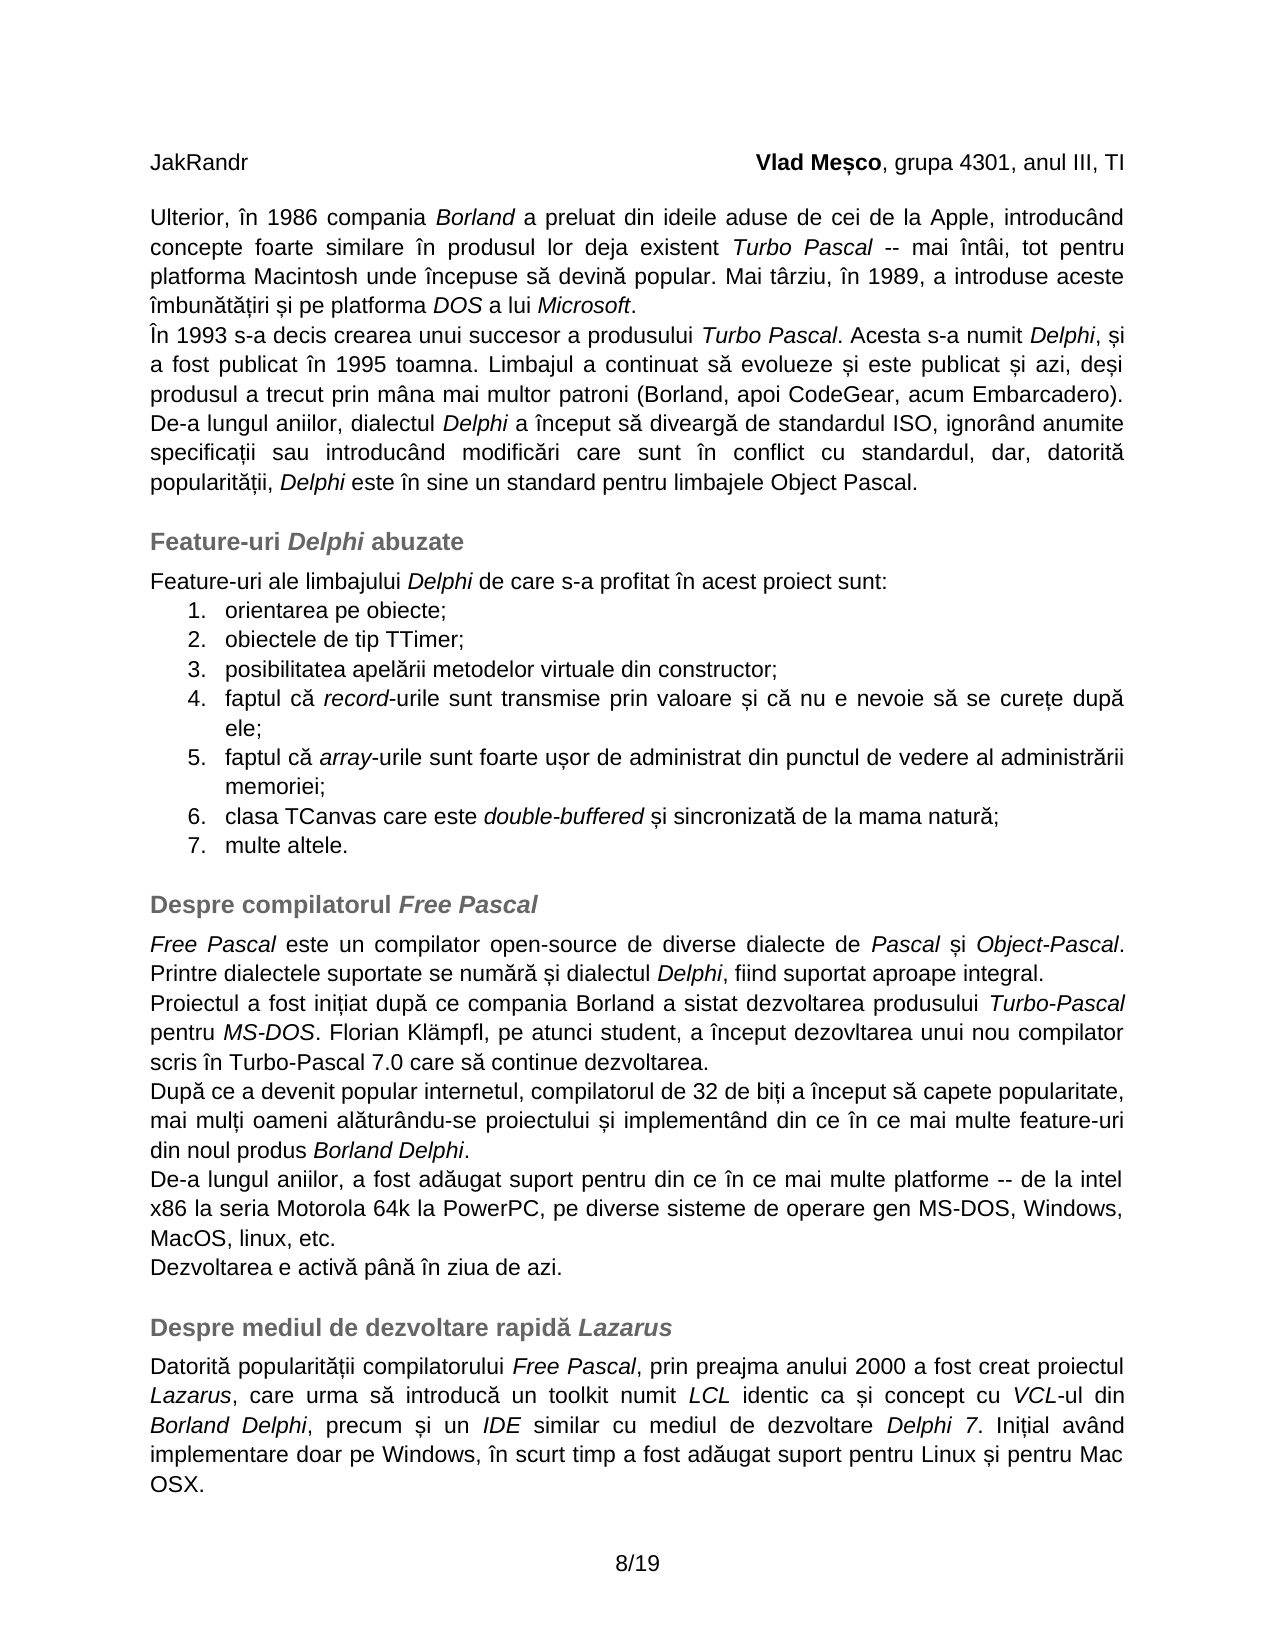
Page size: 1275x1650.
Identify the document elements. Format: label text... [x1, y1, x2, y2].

text De-a lungul aniilor, a fost adăugat suport pentru din ce în ce mai multe platforme -- de la intel x86 la seria Motorola 64k la PowerPC, pe diverse sisteme de operare gen MS-DOS, Windows, MacOS, linux, etc. [150, 1167, 1125, 1251]
subtitle Feature-uri Delphi abuzate [150, 528, 1125, 556]
text Proiectul a fost inițiat după ce compania Borland a sistat dezvoltarea produsului Turbo-Pascal pentru MS-DOS. Florian Klämpfl, pe atunci student, a început dezovltarea unui nou compilator scris în Turbo-Pascal 7.0 care să continue dezvoltarea. [150, 991, 1125, 1075]
text Ulterior, în 1986 compania Borland a preluat din ideile aduse de cei de la Apple, introducând concepte foarte similare în produsul lor deja existent Turbo Pascal -- mai întâi, tot pentru platforma Macintosh unde începuse să devină popular. Mai târziu, în 1989, a introduse aceste îmbunătățiri și pe platforma DOS a lui Microsoft. [150, 205, 1125, 319]
subtitle Despre mediul de dezvoltare rapidă Lazarus [150, 1313, 1125, 1341]
list clasa TCanvas care este double-buffered și sincronizată de la mama natură; [187, 803, 1125, 829]
text În 1993 s-a decis crearea unui succesor a produsului Turbo Pascal. Acesta s-a numit Delphi, și a fost publicat în 1995 toamna. Limbajul a continuat să evolueze și este publicat și azi, deși produsul a trecut prin mâna mai multor patroni (Borland, apoi CodeGear, acum Embarcadero). De-a lungul aniilor, dialectul Delphi a început să diveargă de standardul ISO, ignorând anumite specificații sau introducând modificări care sunt în conflict cu standardul, dar, datorită popularității, Delphi este în sine un standard pentru limbajele Object Pascal. [150, 323, 1125, 495]
text Dezvoltarea e activă până în ziua de azi. [150, 1255, 1125, 1281]
text Free Pascal este un compilator open-source de diverse dialecte de Pascal și Object-Pascal. Printre dialectele suportate se numără și dialectul Delphi, fiind suportat aproape integral. [150, 932, 1125, 987]
text Feature-uri ale limbajului Delphi de care s-a profitat în acest proiect sunt: [150, 568, 1125, 594]
text După ce a devenit popular internetul, compilatorul de 32 de biți a început să capete popularitate, mai mulți oameni alăturându-se proiectului și implementând din ce în ce mai multe feature-uri din noul produs Borland Delphi. [150, 1079, 1125, 1163]
list obiectele de tip TTimer; [187, 627, 1125, 653]
list multe altele. [187, 833, 1125, 858]
list orientarea pe obiecte; [187, 598, 1125, 623]
text Datorită popularității compilatorului Free Pascal, prin preajma anului 2000 a fost creat proiectul Lazarus, care urma să introducă un toolkit numit LCL identic ca și concept cu VCL-ul din Borland Delphi, precum și un IDE similar cu mediul de dezvoltare Delphi 7. Inițial având implementare doar pe Windows, în scurt timp a fost adăugat suport pentru Linux și pentru Mac OSX. [150, 1354, 1125, 1497]
subtitle Despre compilatorul Free Pascal [150, 891, 1125, 919]
list faptul că record-urile sunt transmise prin valoare și că nu e nevoie să se curețe după ele; [187, 686, 1125, 741]
list faptul că array-urile sunt foarte ușor de administrat din punctul de vedere al administrării memoriei; [187, 745, 1125, 800]
list posibilitatea apelării metodelor virtuale din constructor; [187, 657, 1125, 682]
